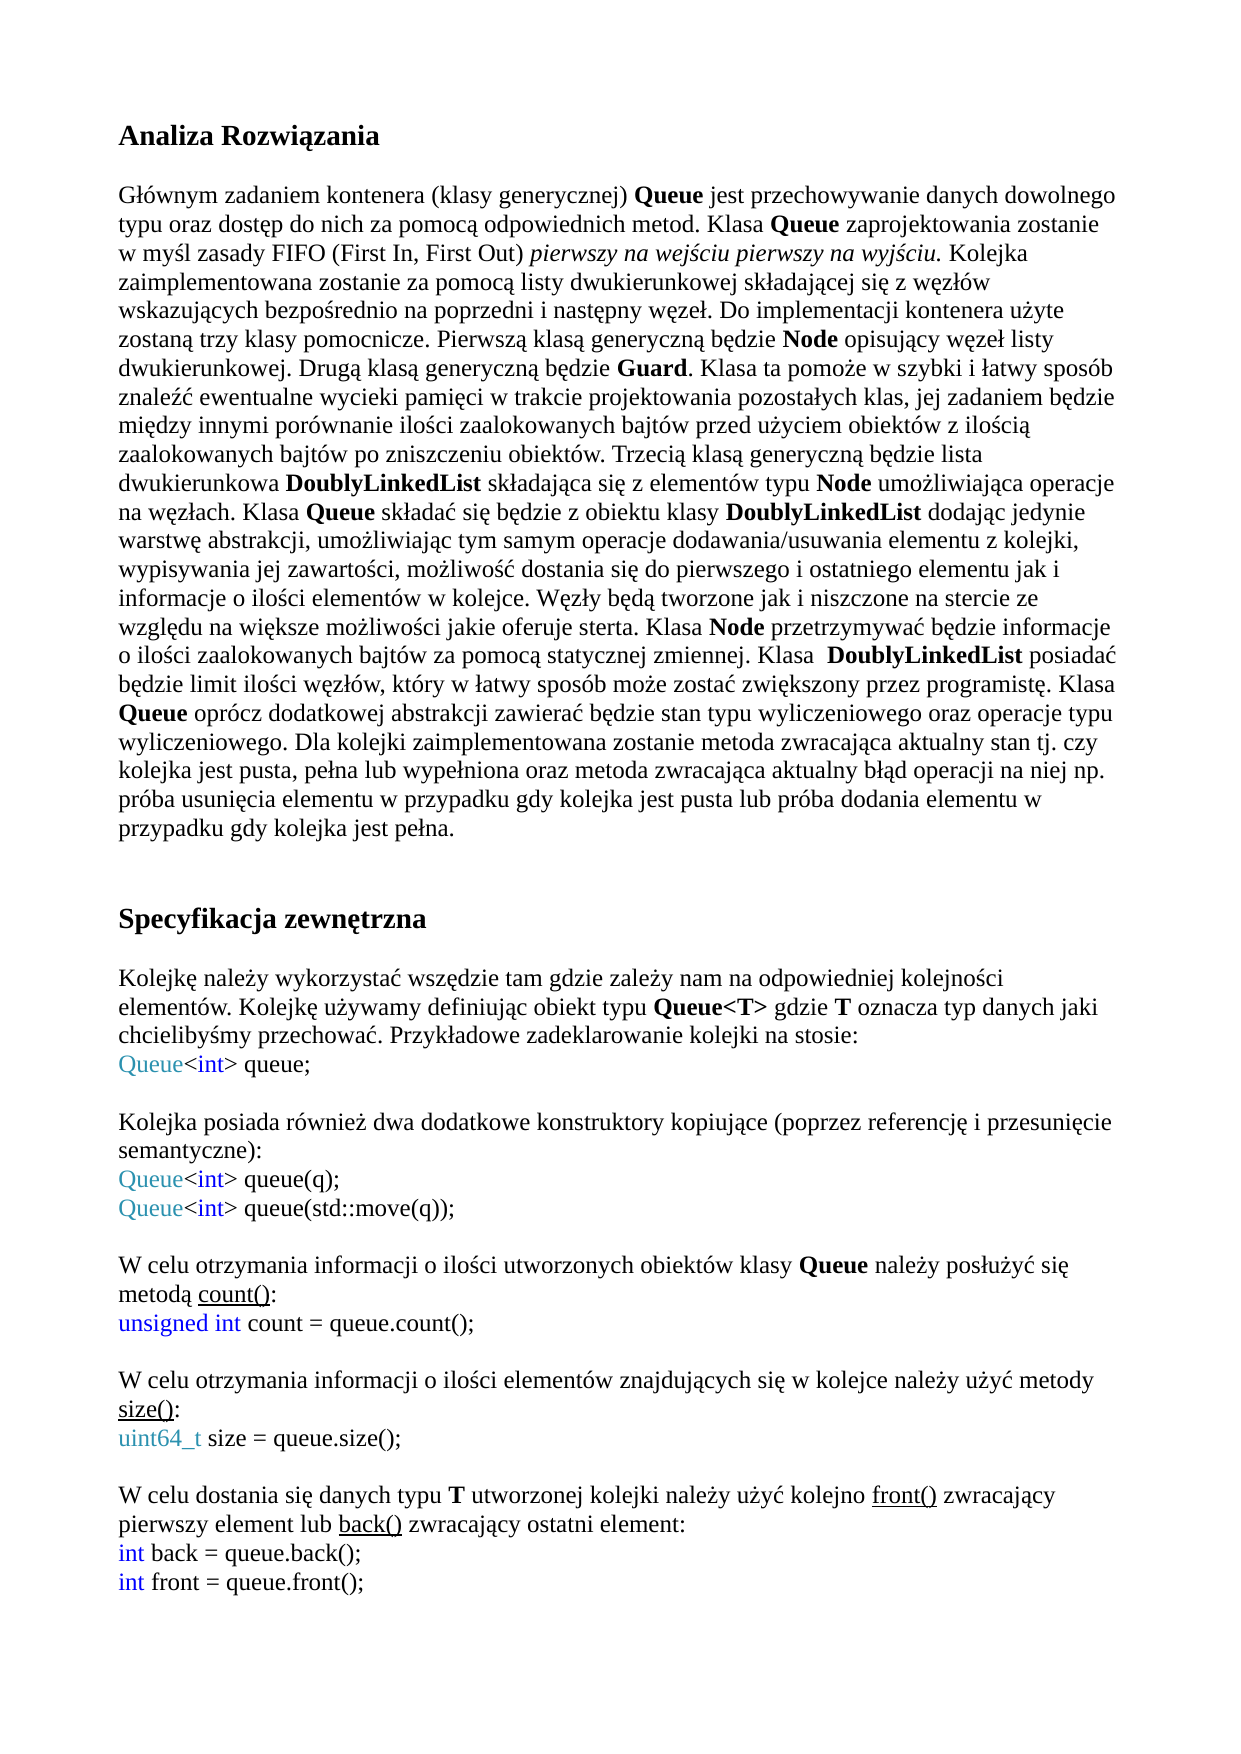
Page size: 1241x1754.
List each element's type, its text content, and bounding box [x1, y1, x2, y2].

text Analiza Rozwiązania [118, 118, 1122, 152]
text Głównym zadaniem kontenera (klasy generycznej) Queue jest przechowywanie danych dowolnego typu oraz dostęp do nich za pomocą odpowiednich metod. Klasa Queue zaprojektowania zostanie w myśl zasady FIFO (First In, First Out) pierwszy na wejściu pierwszy na wyjściu. Kolejka zaimplementowana zostanie za pomocą listy dwukierunkowej składającej się z węzłów wskazujących bezpośrednio na poprzedni i następny węzeł. Do implementacji kontenera użyte zostaną trzy klasy pomocnicze. Pierwszą klasą generyczną będzie Node opisujący węzeł listy dwukierunkowej. Drugą klasą generyczną będzie Guard. Klasa ta pomoże w szybki i łatwy sposób znaleźć ewentualne wycieki pamięci w trakcie projektowania pozostałych klas, jej zadaniem będzie między innymi porównanie ilości zaalokowanych bajtów przed użyciem obiektów z ilością zaalokowanych bajtów po zniszczeniu obiektów. Trzecią klasą generyczną będzie lista dwukierunkowa DoublyLinkedList składająca się z elementów typu Node umożliwiająca operacje na węzłach. Klasa Queue składać się będzie z obiektu klasy DoublyLinkedList dodając jedynie warstwę abstrakcji, umożliwiając tym samym operacje dodawania/usuwania elementu z kolejki, wypisywania jej zawartości, możliwość dostania się do pierwszego i ostatniego elementu jak i informacje o ilości elementów w kolejce. Węzły będą tworzone jak i niszczone na stercie ze względu na większe możliwości jakie oferuje sterta. Klasa Node przetrzymywać będzie informacje o ilości zaalokowanych bajtów za pomocą statycznej zmiennej. Klasa DoublyLinkedList posiadać będzie limit ilości węzłów, który w łatwy sposób może zostać zwiększony przez programistę. Klasa Queue oprócz dodatkowej abstrakcji zawierać będzie stan typu wyliczeniowego oraz operacje typu wyliczeniowego. Dla kolejki zaimplementowana zostanie metoda zwracająca aktualny stan tj. czy kolejka jest pusta, pełna lub wypełniona oraz metoda zwracająca aktualny błąd operacji na niej np. próba usunięcia elementu w przypadku gdy kolejka jest pusta lub próba dodania elementu w przypadku gdy kolejka jest pełna. [118, 180, 1122, 842]
text Queue<int> queue(std::move(q)); W celu otrzymania informacji o ilości utworzonych obiektów klasy Queue należy posłużyć się metodą count(): unsigned int count = queue.count(); W celu otrzymania informacji o ilości elementów znajdujących się w kolejce należy użyć metody size(): uint64_t size = queue.size(); W celu dostania się danych typu T utworzonej kolejki należy użyć kolejno front() zwracający pierwszy element lub back() zwracający ostatni element: int back = queue.back(); [118, 1193, 1122, 1567]
text int front = queue.front(); [118, 1567, 1122, 1624]
text Kolejkę należy wykorzystać wszędzie tam gdzie zależy nam na odpowiedniej kolejności elementów. Kolejkę używamy definiując obiekt typu Queue<T> gdzie T oznacza typ danych jaki chcielibyśmy przechować. Przykładowe zadeklarowanie kolejki na stosie: Queue<int> queue; Kolejka posiada również dwa dodatkowe konstruktory kopiujące (poprzez referencję i przesunięcie semantyczne): Queue<int> queue(q); [118, 963, 1122, 1193]
text Specyfikacja zewnętrzna [118, 901, 1122, 934]
